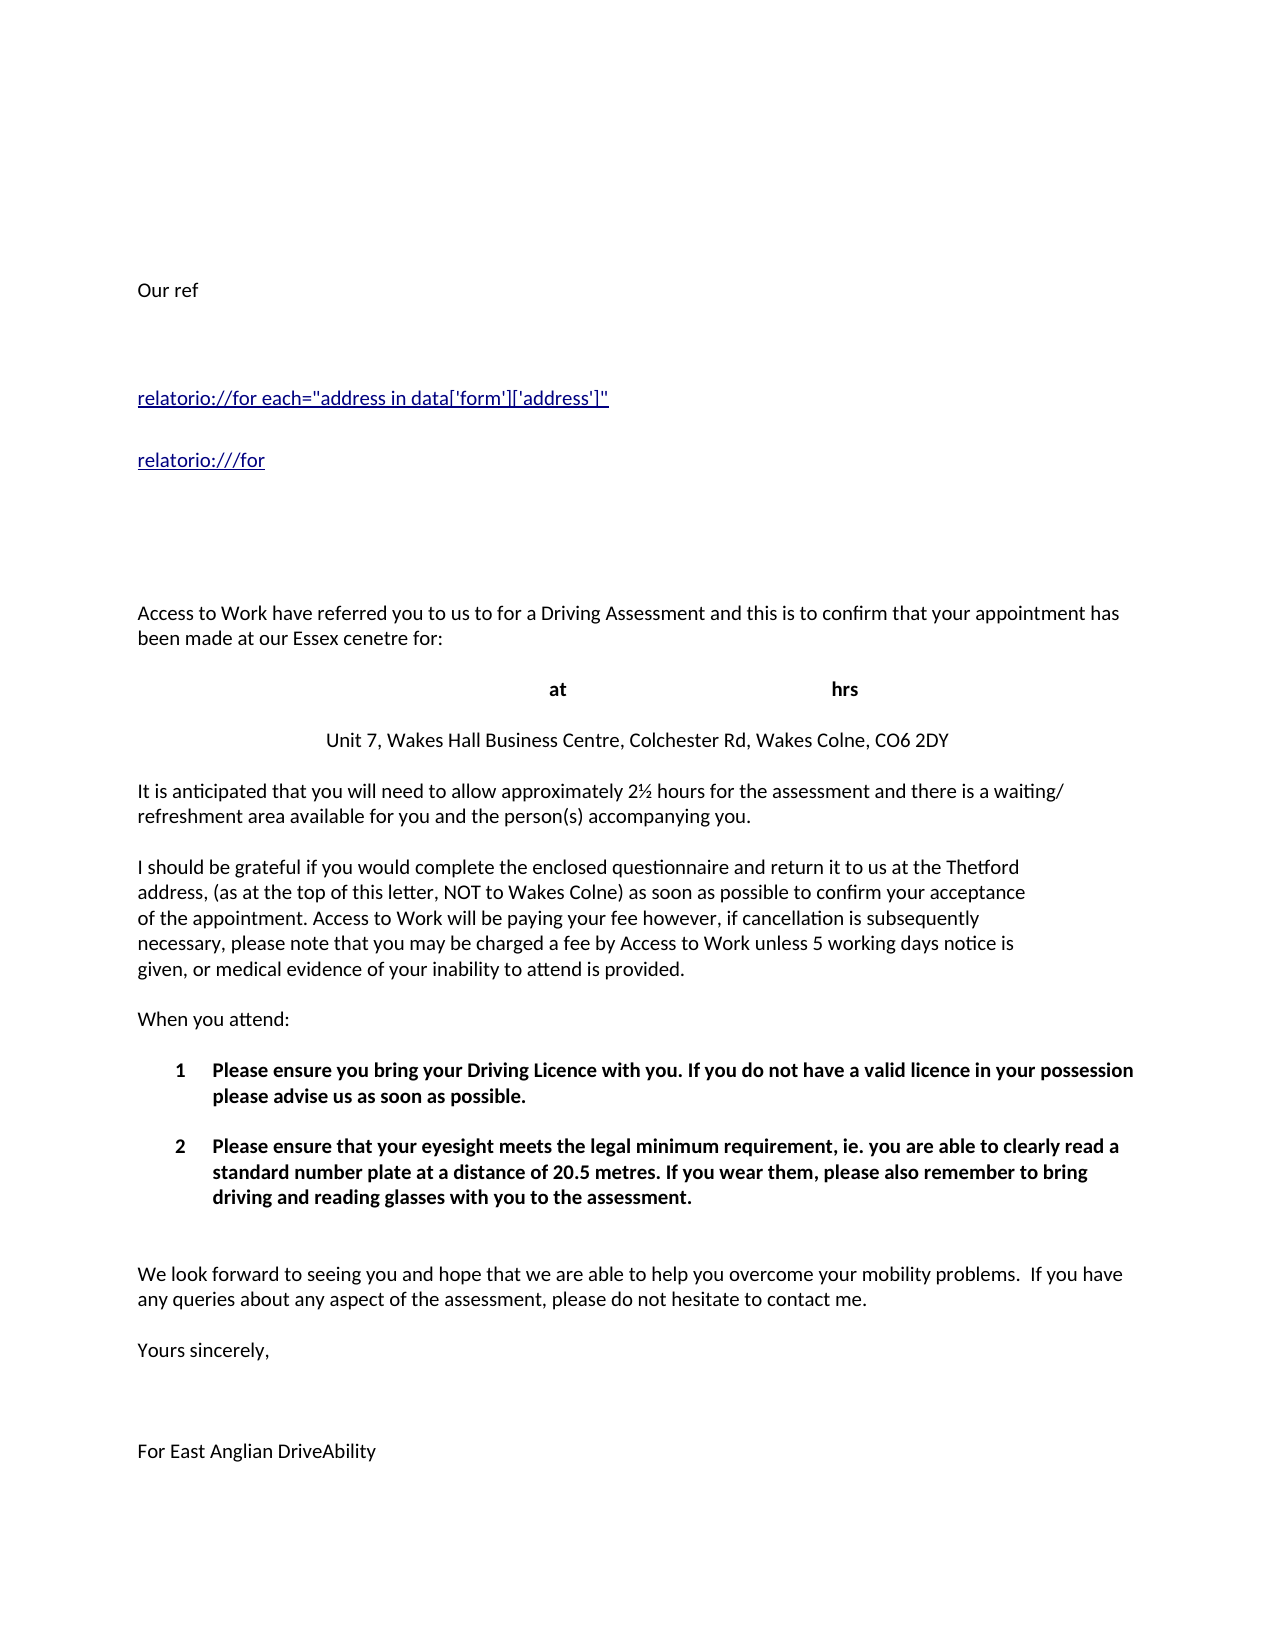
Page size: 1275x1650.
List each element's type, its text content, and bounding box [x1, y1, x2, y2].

text When you attend: [137, 1007, 1138, 1032]
table_header relatorio://for each="address in data['form']['address']" [138, 379, 1138, 410]
text 1 Please ensure you bring your Driving Licence with you. If you do not have a valid licence in your possession please advise us as soon as possible. [175, 1057, 1138, 1108]
text For East Anglian DriveAbility [137, 1439, 1138, 1464]
text I should be grateful if you would complete the enclosed questionnaire and return it to us at the Thetford [137, 854, 1138, 879]
table_cell <address> [138, 410, 1138, 441]
text Yours sincerely, [137, 1337, 1138, 1362]
text of the appointment. Access to Work will be paying your fee however, if cancellation is subsequently [137, 905, 1138, 930]
text It is anticipated that you will need to allow approximately 2½ hours for the assessment and there is a waiting/ refreshment area available for you and the person(s) accompanying you. [137, 778, 1138, 829]
text Unit 7, Wakes Hall Business Centre, Colchester Rd, Wakes Colne, CO6 2DY [137, 727, 1138, 752]
text necessary, please note that you may be charged a fee by Access to Work unless 5 working days notice is [137, 930, 1138, 956]
text Access to Work have referred you to us to for a Driving Assessment and this is to confirm that your appointment has been made at our Essex cenetre for: [137, 600, 1138, 651]
text <time> [137, 302, 1138, 328]
text We look forward to seeing you and hope that we are able to help you overcome your mobility problems. If you have any queries about any aspect of the assessment, please do not hesitate to contact me. [137, 1261, 1138, 1312]
text <data['form']['title_last_name']> [137, 549, 1138, 574]
text <data['form']['apmt_start_date']> at <data['form']['apmt_start_time']> hrs [137, 676, 1138, 702]
list Please ensure that your eyesight meets the legal minimum requirement, ie. you are able to clearly read a standard number plate at a distance of 20.5 metres. If you wear them, please also remember to bring driving and reading glasses with you to the assessment. [175, 1134, 1138, 1210]
text given, or medical evidence of your inability to attend is provided. [137, 956, 1138, 981]
text Our ref <data['form']['id']> [137, 277, 1138, 302]
text address, (as at the top of this letter, NOT to Wakes Colne) as soon as possible to confirm your acceptance [137, 879, 1138, 905]
table_cell relatorio:///for [138, 441, 1138, 473]
text <data['form']['title']> <data['form']['name']> [137, 353, 1138, 379]
